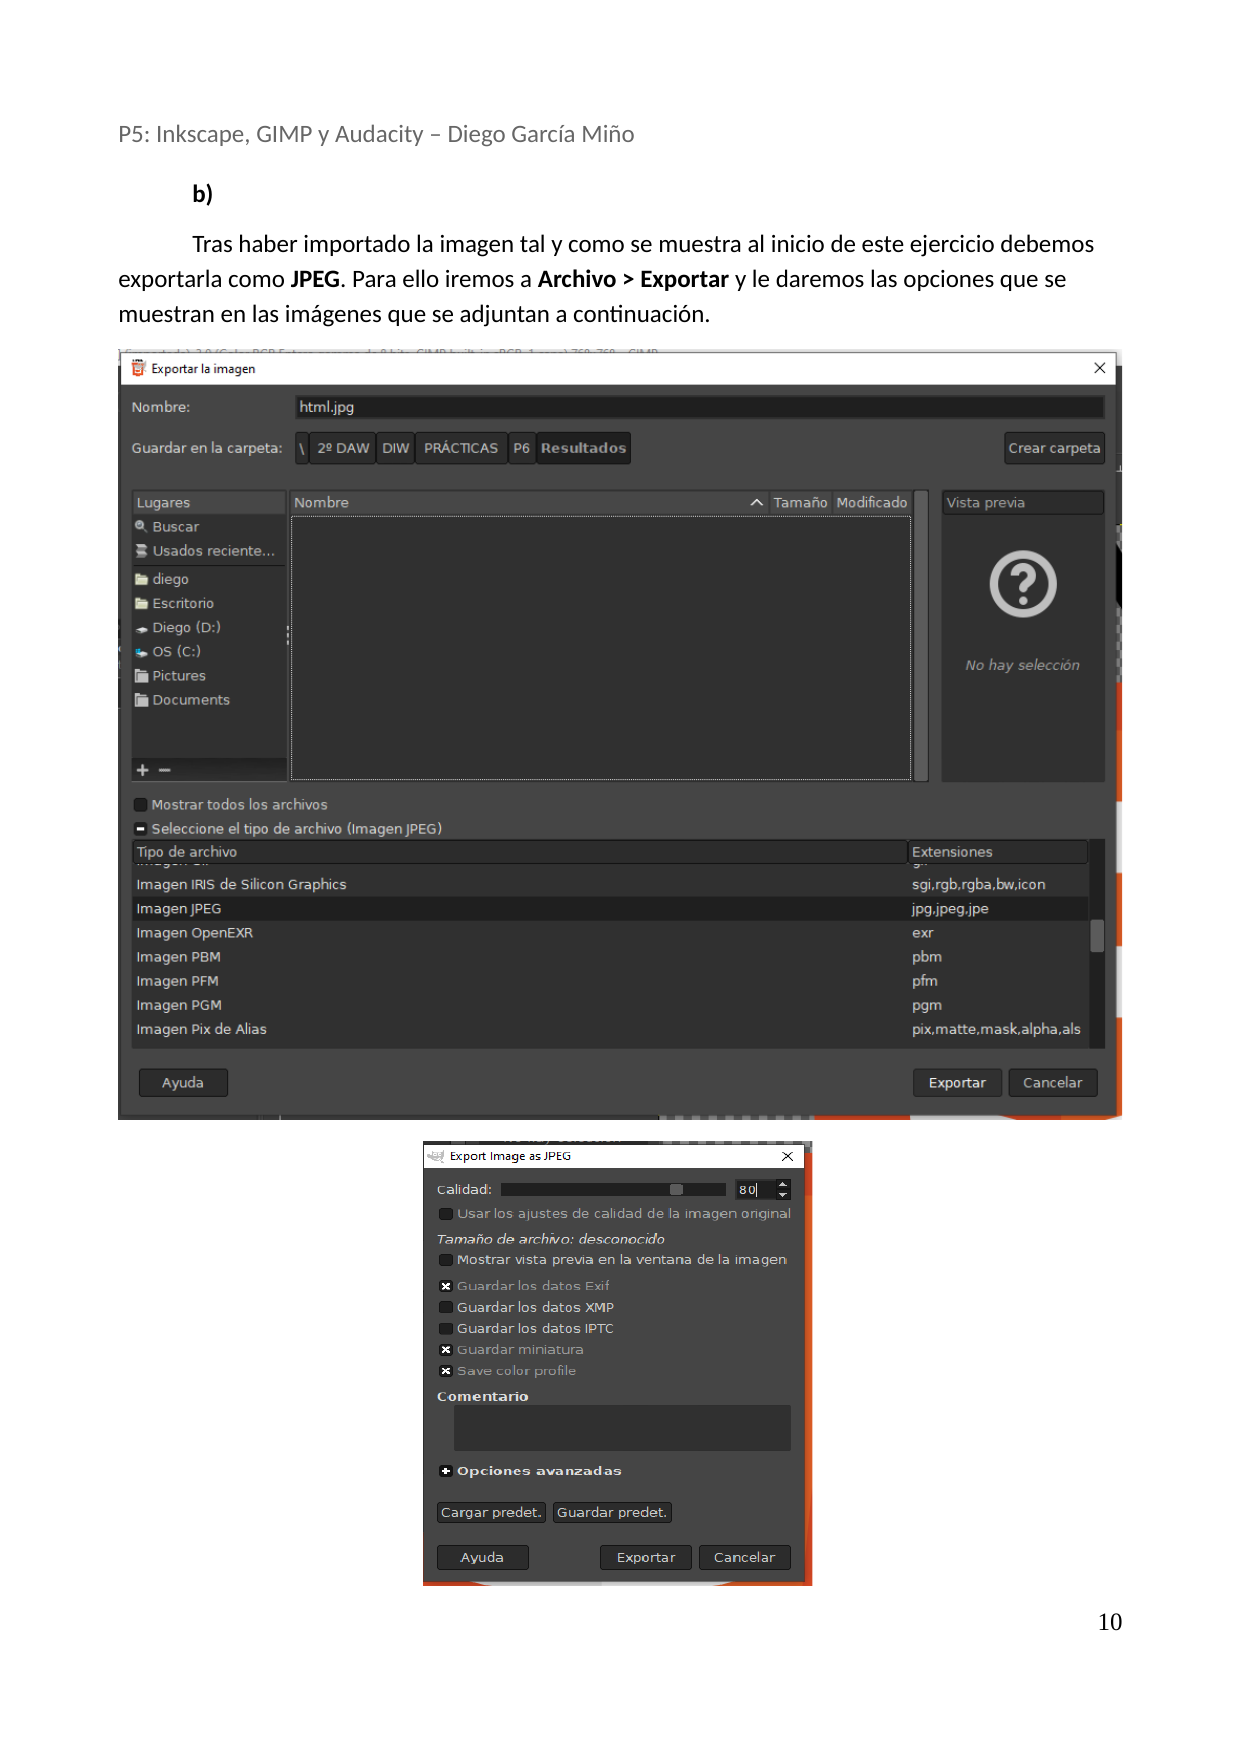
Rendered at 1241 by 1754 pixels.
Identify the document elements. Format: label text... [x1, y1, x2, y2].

text b) [118, 178, 1122, 209]
picture [423, 1141, 813, 1586]
text Tras haber importado la imagen tal y como se muestra al inicio de este ejercicio debemos exportarla como JPEG. Para ello iremos a Archivo > Exportar y le daremos las opciones que se muestran en las imágenes que se adjuntan a continuación. [118, 228, 1122, 328]
picture [118, 349, 1123, 1120]
